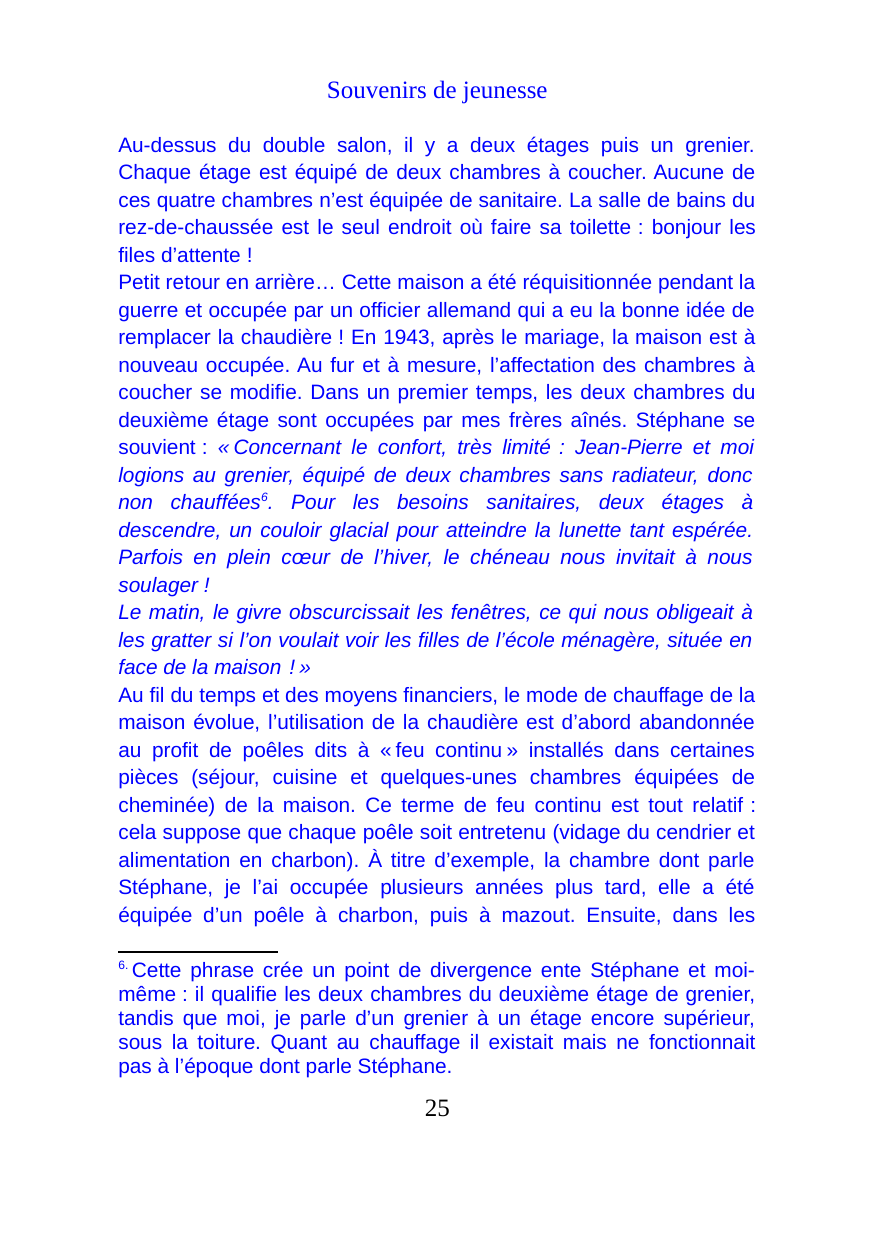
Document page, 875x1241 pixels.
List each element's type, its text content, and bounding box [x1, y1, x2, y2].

text Au fil du temps et des moyens financiers, le mode de chauffage de la maison évolue, l’utilisation de la chaudière est d’abord abandonnée au profit de poêles dits à « feu continu » installés dans certaines pièces (séjour, cuisine et quelques-unes chambres équipées de cheminée) de la maison. Ce terme de feu continu est tout relatif : cela suppose que chaque poêle soit entretenu (vidage du cendrier et alimentation en charbon). À titre d’exemple, la chambre dont parle Stéphane, je l’ai occupée plusieurs années plus tard, elle a été équipée d’un poêle à charbon, puis à mazout. Ensuite, dans les [118, 682, 756, 926]
text Au-dessus du double salon, il y a deux étages puis un grenier. Chaque étage est équipé de deux chambres à coucher. Aucune de ces quatre chambres n’est équipée de sanitaire. La salle de bains du rez-de-chaussée est le seul endroit où faire sa toilette : bonjour les files d’attente ! [118, 132, 756, 266]
text Petit retour en arrière… Cette maison a été réquisitionnée pendant la guerre et occupée par un officier allemand qui a eu la bonne idée de remplacer la chaudière ! En 1943, après le mariage, la maison est à nouveau occupée. Au fur et à mesure, l’affectation des chambres à coucher se modifie. Dans un premier temps, les deux chambres du deuxième étage sont occupées par mes frères aînés. Stéphane se souvient : « Concernant le confort, très limité : Jean-Pierre et moi logions au grenier, équipé de deux chambres sans radiateur, donc non chauffées. Pour les besoins sanitaires, deux étages à descendre, un couloir glacial pour atteindre la lunette tant espérée. Parfois en plein cœur de l’hiver, le chéneau nous invitait à nous soulager ! [118, 270, 756, 596]
text Cette phrase crée un point de divergence ente Stéphane et moi-même : il qualifie les deux chambres du deuxième étage de grenier, tandis que moi, je parle d’un grenier à un étage encore supérieur, sous la toiture. Quant au chauffage il existait mais ne fonctionnait pas à l’époque dont parle Stéphane. [118, 958, 756, 1077]
text Le matin, le givre obscurcissait les fenêtres, ce qui nous obligeait à les gratter si l’on voulait voir les filles de l’école ménagère, située en face de la maison ! » [118, 600, 756, 679]
